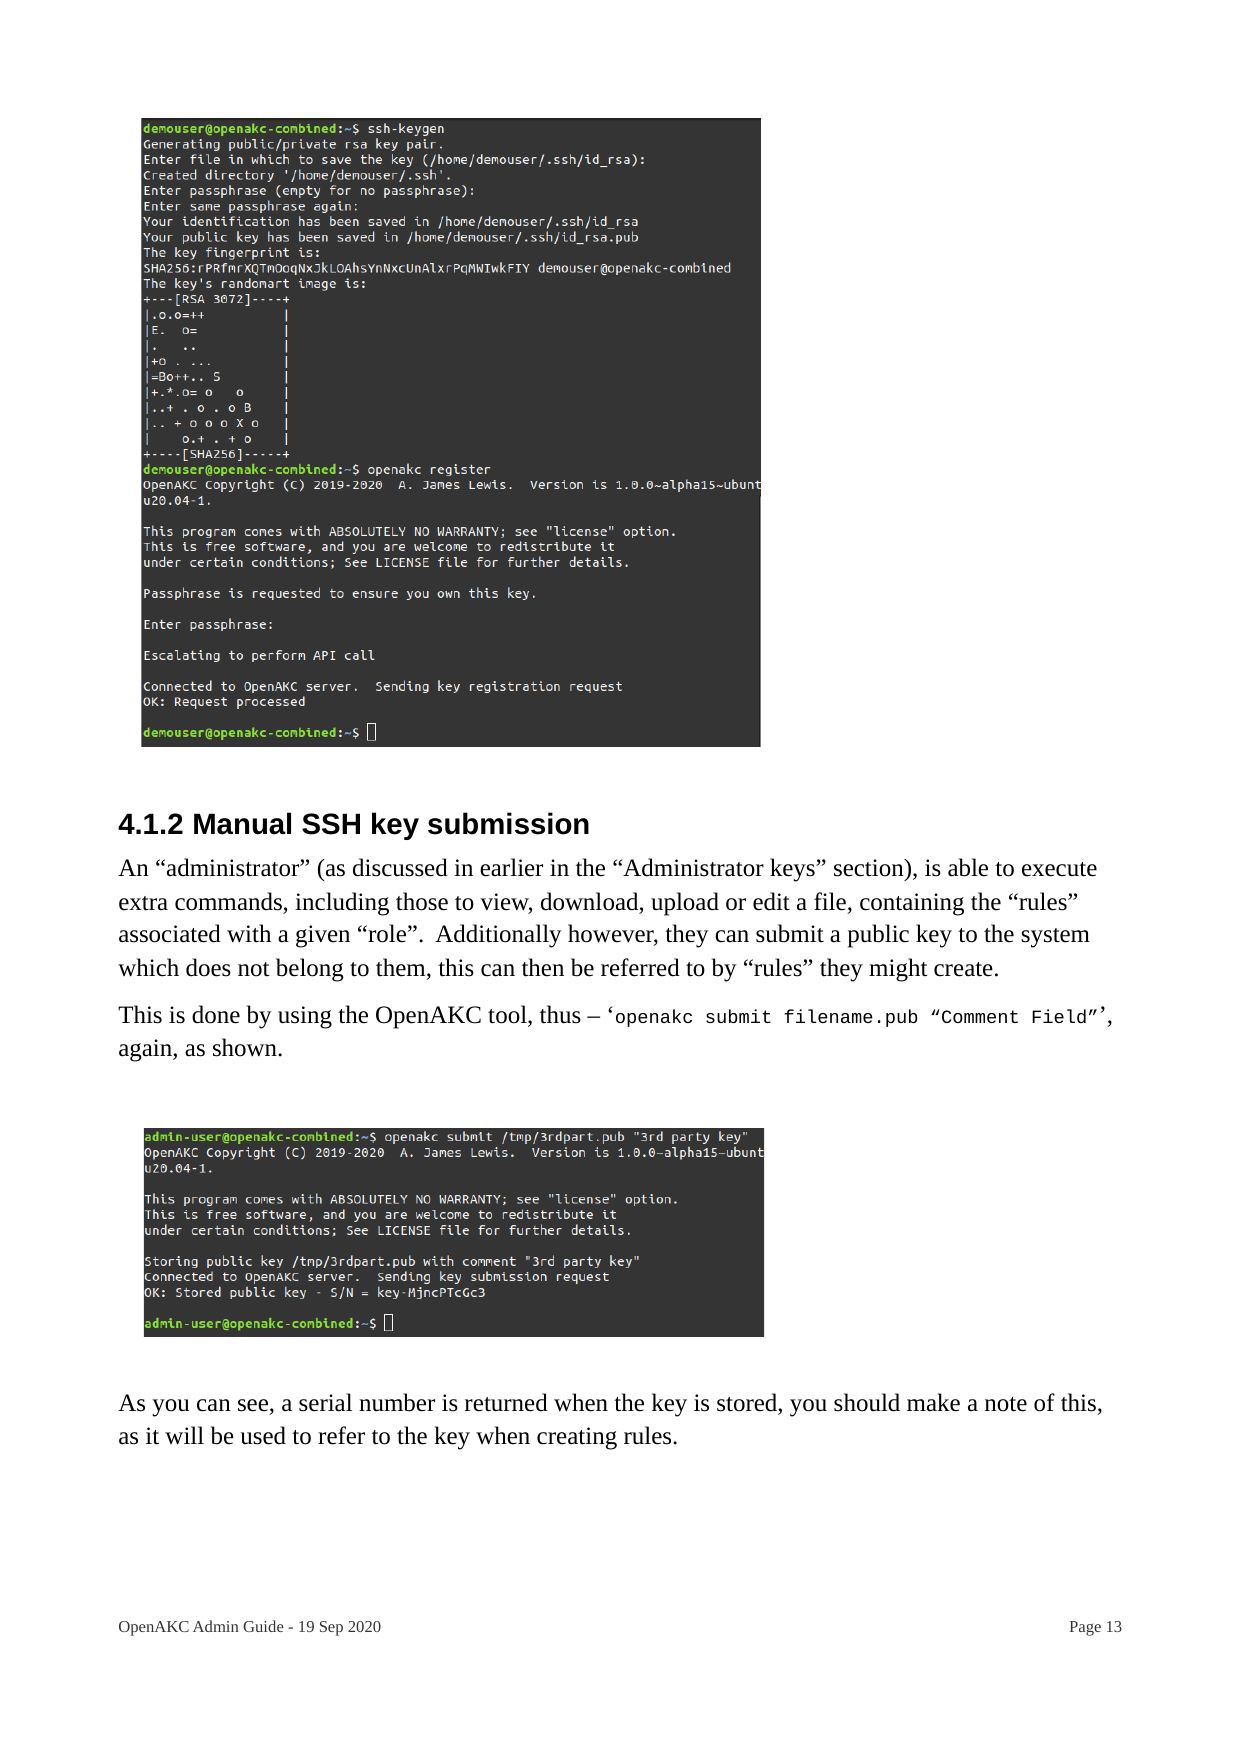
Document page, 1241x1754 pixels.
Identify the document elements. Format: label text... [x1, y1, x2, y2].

text This is done by using the OpenAKC tool, thus – ‘openakc submit filename.pub “Comment Field”’, again, as shown. [118, 1000, 1122, 1062]
text An “administrator” (as discussed in earlier in the “Administrator keys” section), is able to execute extra commands, including those to view, download, upload or edit a file, containing the “rules” associated with a given “role”. Additionally however, they can submit a public key to the system which does not belong to them, this can then be referred to by “rules” they might create. [118, 853, 1122, 981]
picture [143, 1128, 765, 1337]
subtitle 4.1.2 Manual SSH key submission [118, 807, 1122, 841]
text As you can see, a serial number is returned when the key is stored, you should make a note of this, as it will be used to refer to the key when creating rules. [118, 1388, 1122, 1450]
picture [141, 118, 761, 747]
